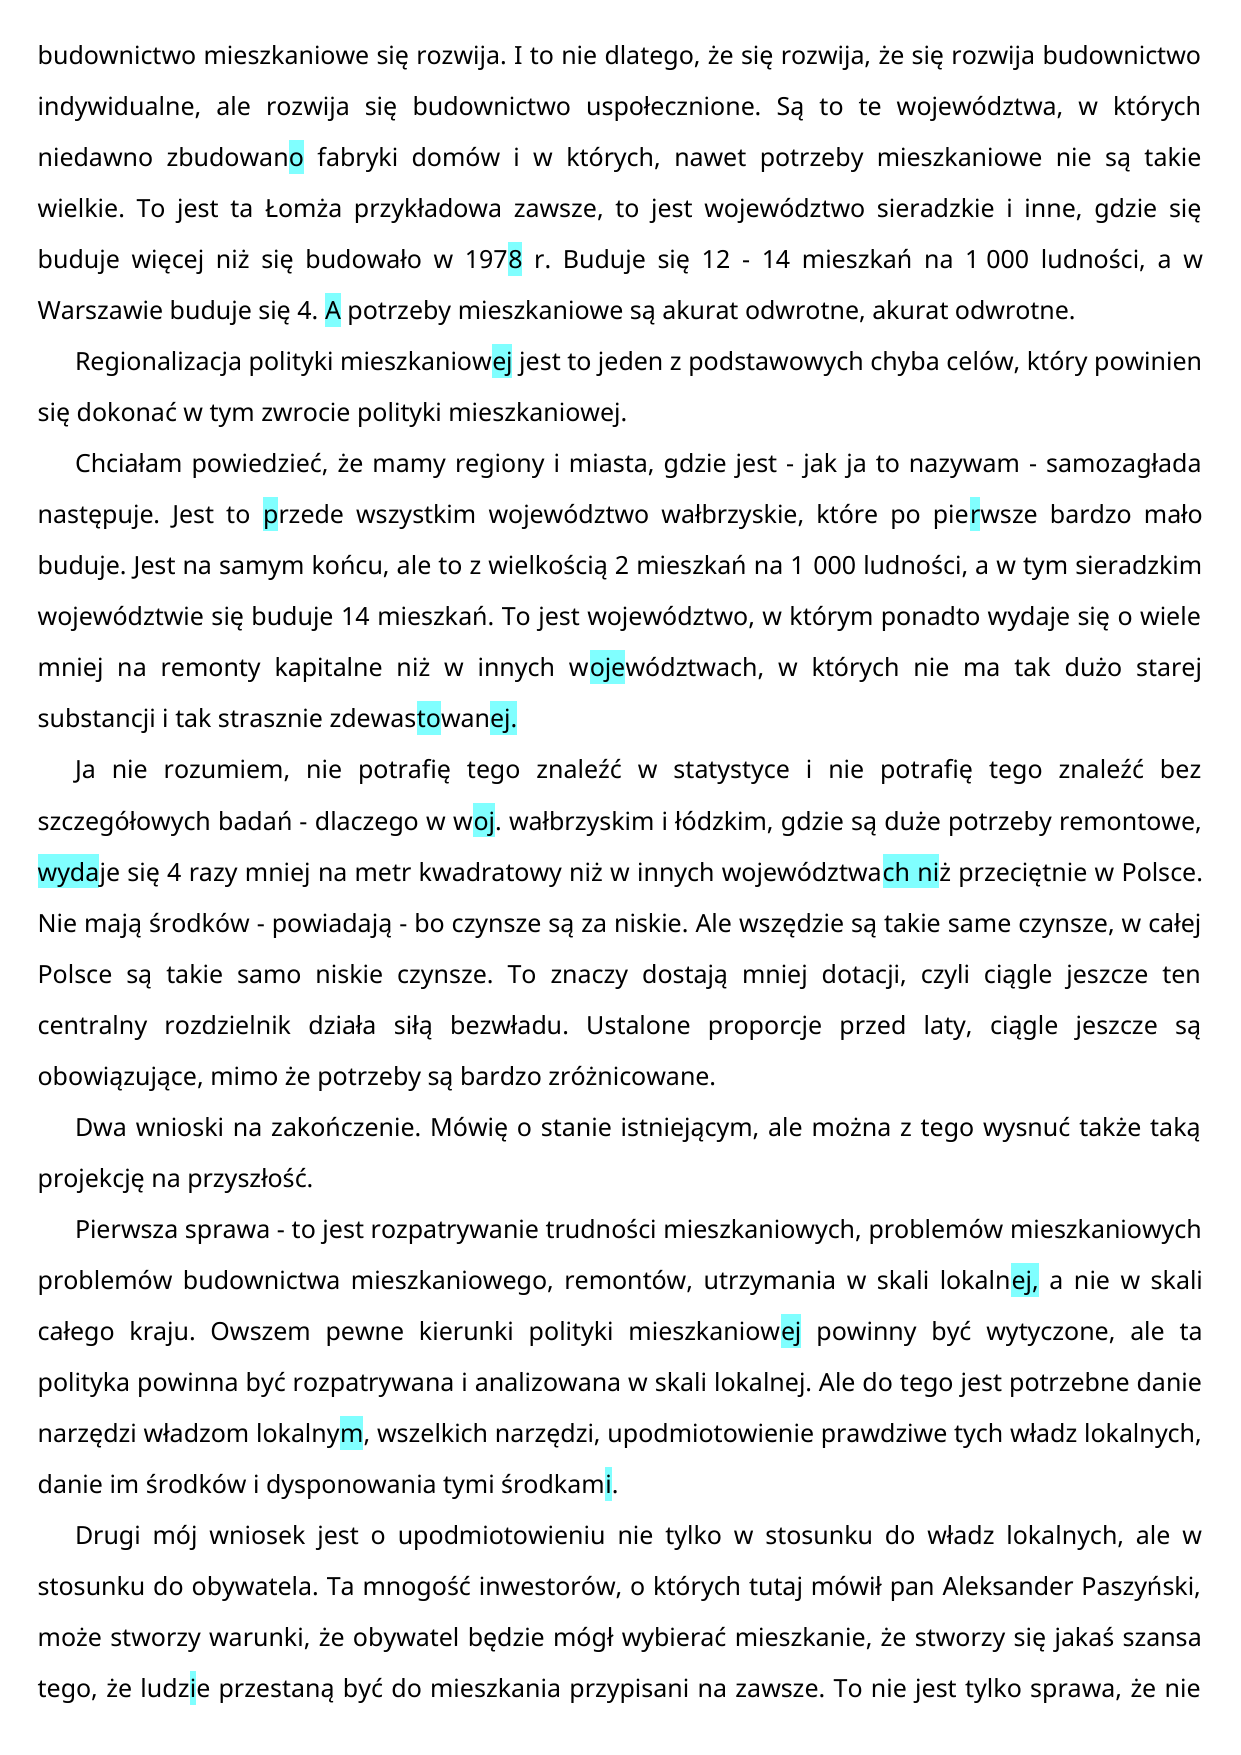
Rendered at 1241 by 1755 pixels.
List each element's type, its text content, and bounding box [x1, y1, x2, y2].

text Ja nie rozumiem, nie potrafię tego znaleźć w statystyce i nie potrafię tego znaleźć bez szczegółowych badań - dlaczego w woj. wałbrzyskim i łódzkim, gdzie są duże potrzeby remontowe, wydaje się 4 razy mniej na metr kwadratowy niż w innych województwach niż przeciętnie w Polsce. Nie mają środków - powiadają - bo czynsze są za niskie. Ale wszędzie są takie same czynsze, w całej Polsce są takie samo niskie czynsze. To znaczy dostają mniej dotacji, czyli ciągle jeszcze ten centralny rozdzielnik działa siłą bezwładu. Ustalone proporcje przed laty, ciągle jeszcze są obowiązujące, mimo że potrzeby są bardzo zróżnicowane. [37, 752, 1203, 1092]
text Chciałam powiedzieć, że mamy regiony i miasta, gdzie jest - jak ja to nazywam - samozagłada następuje. Jest to przede wszystkim województwo wałbrzyskie, które po pierwsze bardzo mało buduje. Jest na samym końcu, ale to z wielkością 2 mieszkań na 1 000 ludności, a w tym sieradzkim województwie się buduje 14 mieszkań. To jest województwo, w którym ponadto wydaje się o wiele mniej na remonty kapitalne niż w innych województwach, w których nie ma tak dużo starej substancji i tak strasznie zdewastowanej. [37, 446, 1203, 735]
text budownictwo mieszkaniowe się rozwija. I to nie dlatego, że się rozwija, że się rozwija budownictwo indywidualne, ale rozwija się budownictwo uspołecznione. Są to te województwa, w których niedawno zbudowano fabryki domów i w których, nawet potrzeby mieszkaniowe nie są takie wielkie. To jest ta Łomża przykładowa zawsze, to jest województwo sieradzkie i inne, gdzie się buduje więcej niż się budowało w 1978 r. Buduje się 12 - 14 mieszkań na 1 000 ludności, a w Warszawie buduje się 4. A potrzeby mieszkaniowe są akurat odwrotne, akurat odwrotne. [37, 37, 1203, 327]
text Drugi mój wniosek jest o upodmiotowieniu nie tylko w stosunku do władz lokalnych, ale w stosunku do obywatela. Ta mnogość inwestorów, o których tutaj mówił pan Aleksander Paszyński, może stworzy warunki, że obywatel będzie mógł wybierać mieszkanie, że stworzy się jakaś szansa tego, że ludzie przestaną być do mieszkania przypisani na zawsze. To nie jest tylko sprawa, że nie [37, 1518, 1203, 1705]
text Regionalizacja polityki mieszkaniowej jest to jeden z podstawowych chyba celów, który powinien się dokonać w tym zwrocie polityki mieszkaniowej. [37, 344, 1203, 429]
text Pierwsza sprawa - to jest rozpatrywanie trudności mieszkaniowych, problemów mieszkaniowych problemów budownictwa mieszkaniowego, remontów, utrzymania w skali lokalnej, a nie w skali całego kraju. Owszem pewne kierunki polityki mieszkaniowej powinny być wytyczone, ale ta polityka powinna być rozpatrywana i analizowana w skali lokalnej. Ale do tego jest potrzebne danie narzędzi władzom lokalnym, wszelkich narzędzi, upodmiotowienie prawdziwe tych władz lokalnych, danie im środków i dysponowania tymi środkami. [37, 1211, 1203, 1501]
text Dwa wnioski na zakończenie. Mówię o stanie istniejącym, ale można z tego wysnuć także taką projekcję na przyszłość. [37, 1109, 1203, 1194]
